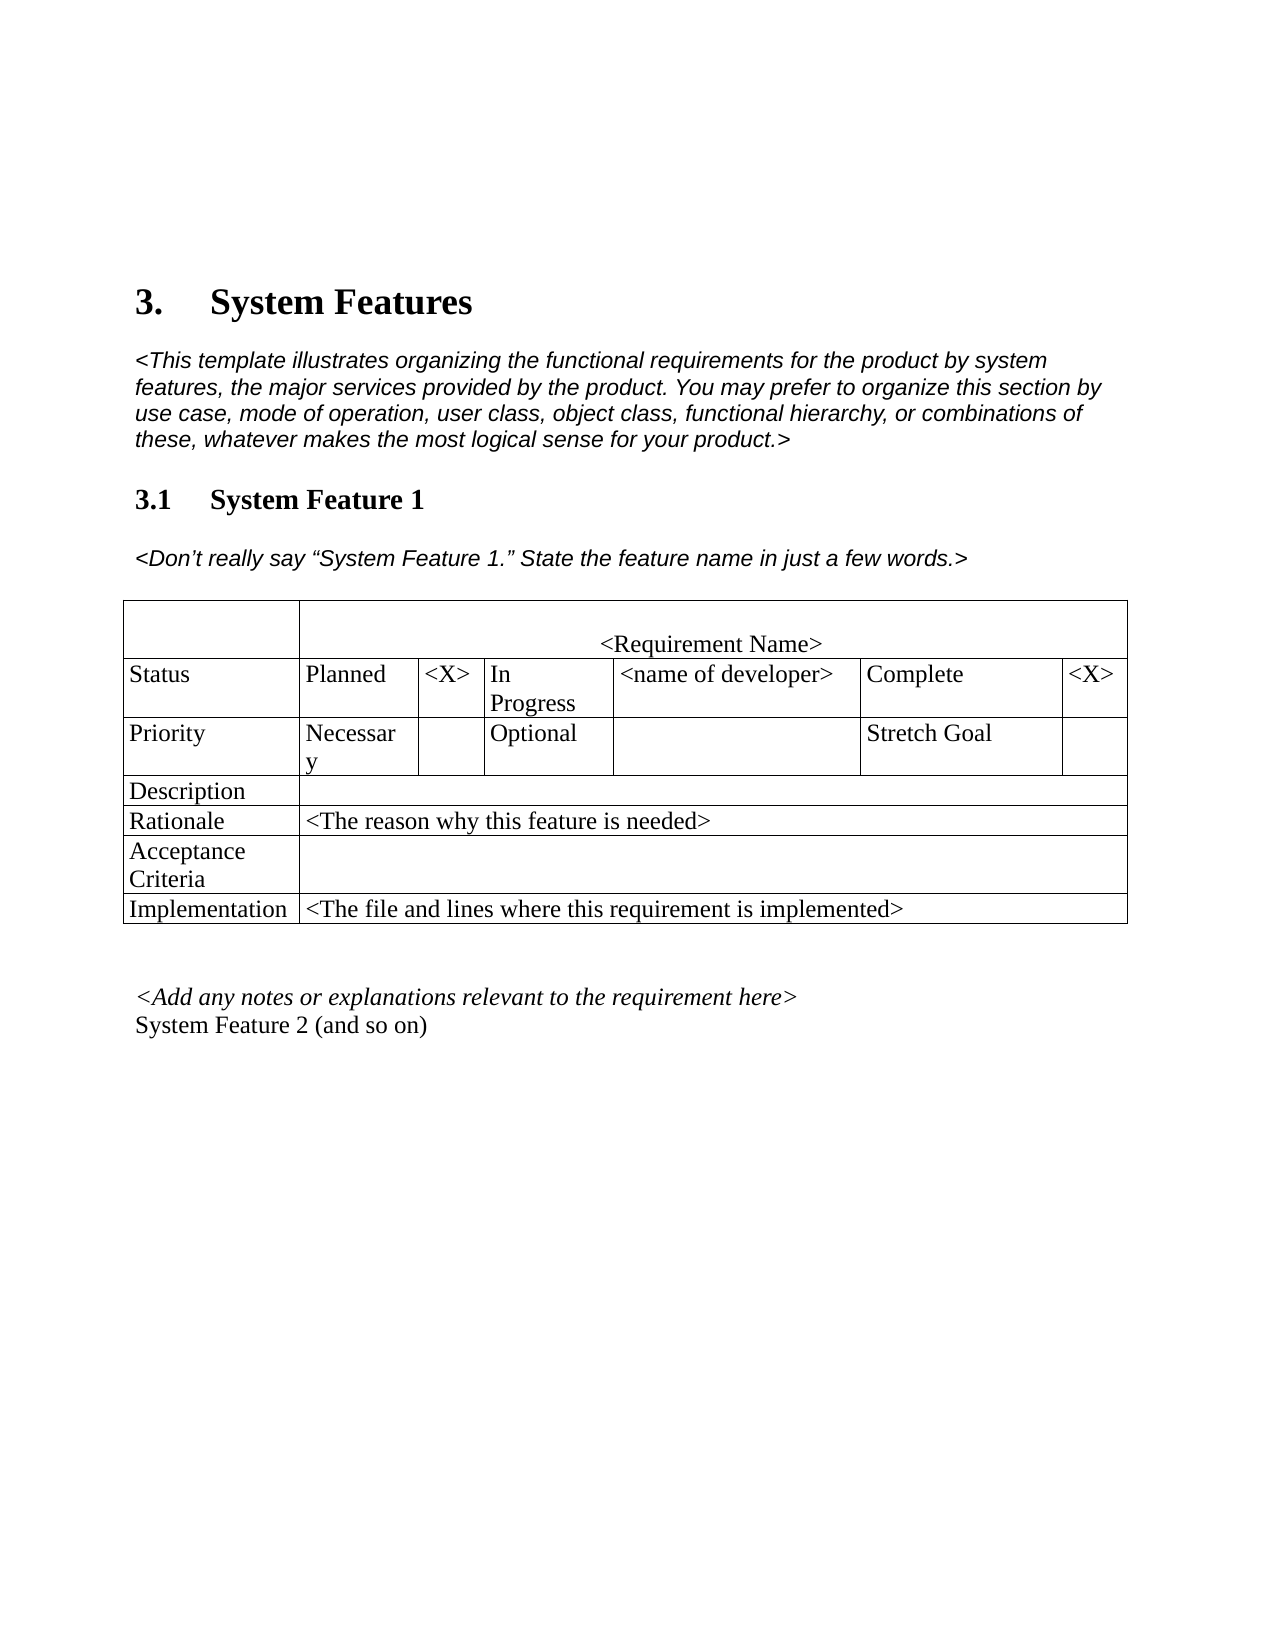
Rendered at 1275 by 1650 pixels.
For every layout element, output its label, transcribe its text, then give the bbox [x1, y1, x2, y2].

subtitle System Feature 1 [135, 482, 1140, 515]
table_cell [300, 836, 1127, 893]
table_cell In Progress [485, 659, 613, 717]
text <Add any notes or explanations relevant to the requirement here> [135, 982, 1140, 1010]
table_cell [614, 718, 860, 775]
table_cell Optional [485, 718, 613, 775]
text <Don’t really say “System Feature 1.” State the feature name in just a few words.> [135, 544, 1140, 571]
table_cell Planned [300, 659, 418, 717]
table_header <Requirement Name> [300, 601, 1127, 658]
table_cell [1063, 718, 1127, 775]
table_cell Description [124, 776, 299, 805]
table_cell Priority [124, 718, 299, 775]
table_cell Necessary [300, 718, 418, 775]
table_cell Status [124, 659, 299, 717]
table_cell Stretch Goal [861, 718, 1062, 775]
table_cell <name of developer> [614, 659, 860, 717]
subtitle System Features [135, 279, 1140, 322]
table_cell Implementation [124, 894, 299, 923]
table_header [124, 601, 299, 658]
table_cell Acceptance Criteria [124, 836, 299, 893]
table_cell <The file and lines where this requirement is implemented> [300, 894, 1127, 923]
text <This template illustrates organizing the functional requirements for the product by system features, the major services provided by the product. You may prefer to organize this section by use case, mode of operation, user class, object class, functional hierarchy, or combinations of these, whatever makes the most logical sense for your product.> [135, 347, 1140, 453]
table_cell <X> [1063, 659, 1127, 717]
table_cell [419, 718, 484, 775]
table_cell <X> [419, 659, 484, 717]
table_cell [300, 776, 1127, 805]
table_cell Rationale [124, 806, 299, 835]
table_cell <The reason why this feature is needed> [300, 806, 1127, 835]
text System Feature 2 (and so on) [135, 1010, 1140, 1039]
table_cell Complete [861, 659, 1062, 717]
